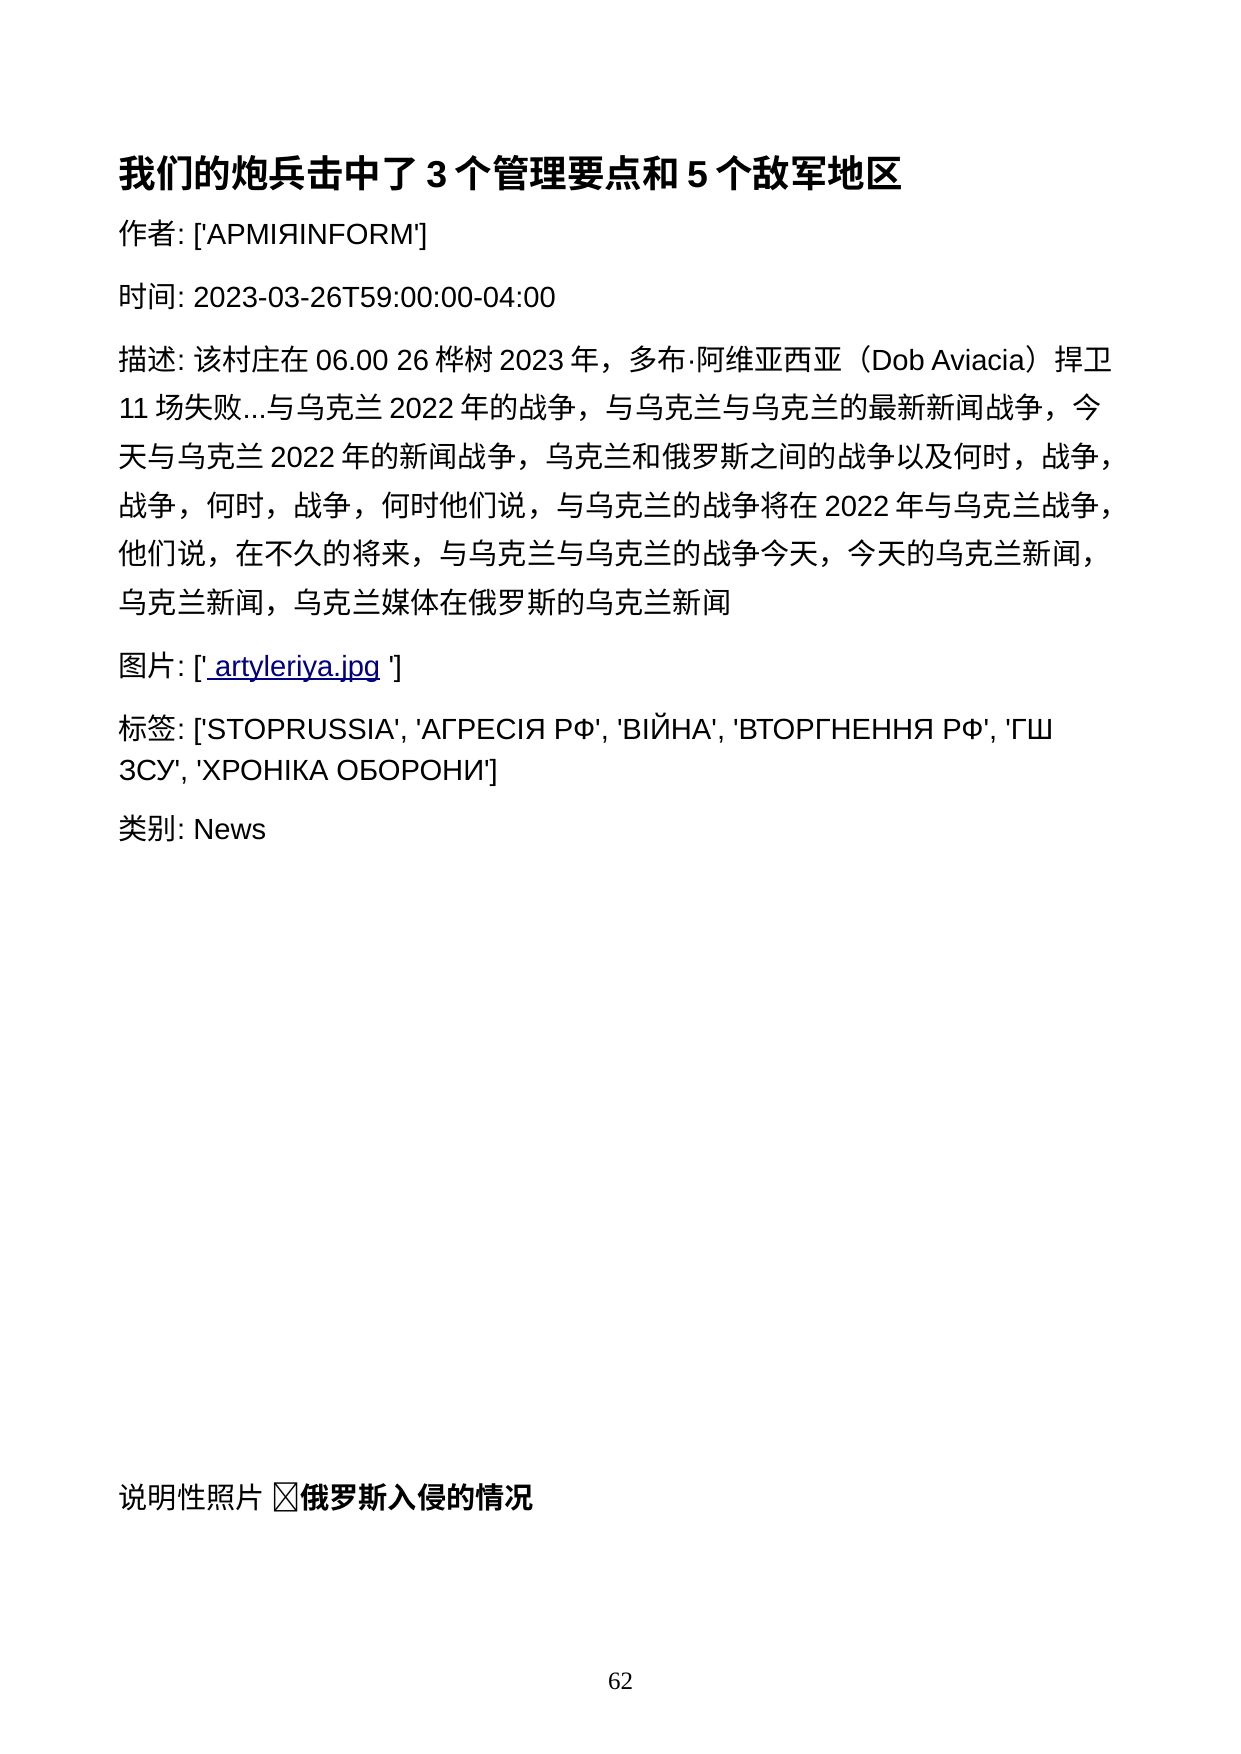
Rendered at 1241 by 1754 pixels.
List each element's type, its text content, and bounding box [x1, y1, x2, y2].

text 时间: 2023-03-26T59:00:00-04:00 [118, 273, 1122, 316]
subtitle 我们的炮兵击中了3个管理要点和5个敌军地区 [118, 143, 1122, 198]
text 图片: [' artyleriya.jpg '] [118, 642, 1122, 685]
text 标签: ['STOPRUSSIA', 'АГРЕСІЯ РФ', 'ВІЙНА', 'ВТОРГНЕННЯ РФ', 'ГШ ЗСУ', 'ХРОНІКА ОБОРОНИ'] [118, 706, 1122, 786]
text 类别: News [118, 806, 1122, 848]
text 描述: 该村庄在06.00 26桦树2023年，多布·阿维亚西亚（Dob Aviacia）捍卫11场失败...与乌克兰2022年的战争，与乌克兰与乌克兰的最新新闻战争，今天与乌克兰2022年的新闻战争，乌克兰和俄罗斯之间的战争以及何时，战争，战争，何时，战争，何时他们说，与乌克兰的战争将在2022年与乌克兰战争，他们说，在不久的将来，与乌克兰与乌克兰的战争今天，今天的乌克兰新闻，乌克兰新闻，乌克兰媒体在俄罗斯的乌克兰新闻 [118, 337, 1122, 622]
text 说明性照片 🔥俄罗斯入侵的情况 [118, 869, 1122, 1517]
text 作者: ['АРМІЯINFORM'] [118, 210, 1122, 253]
